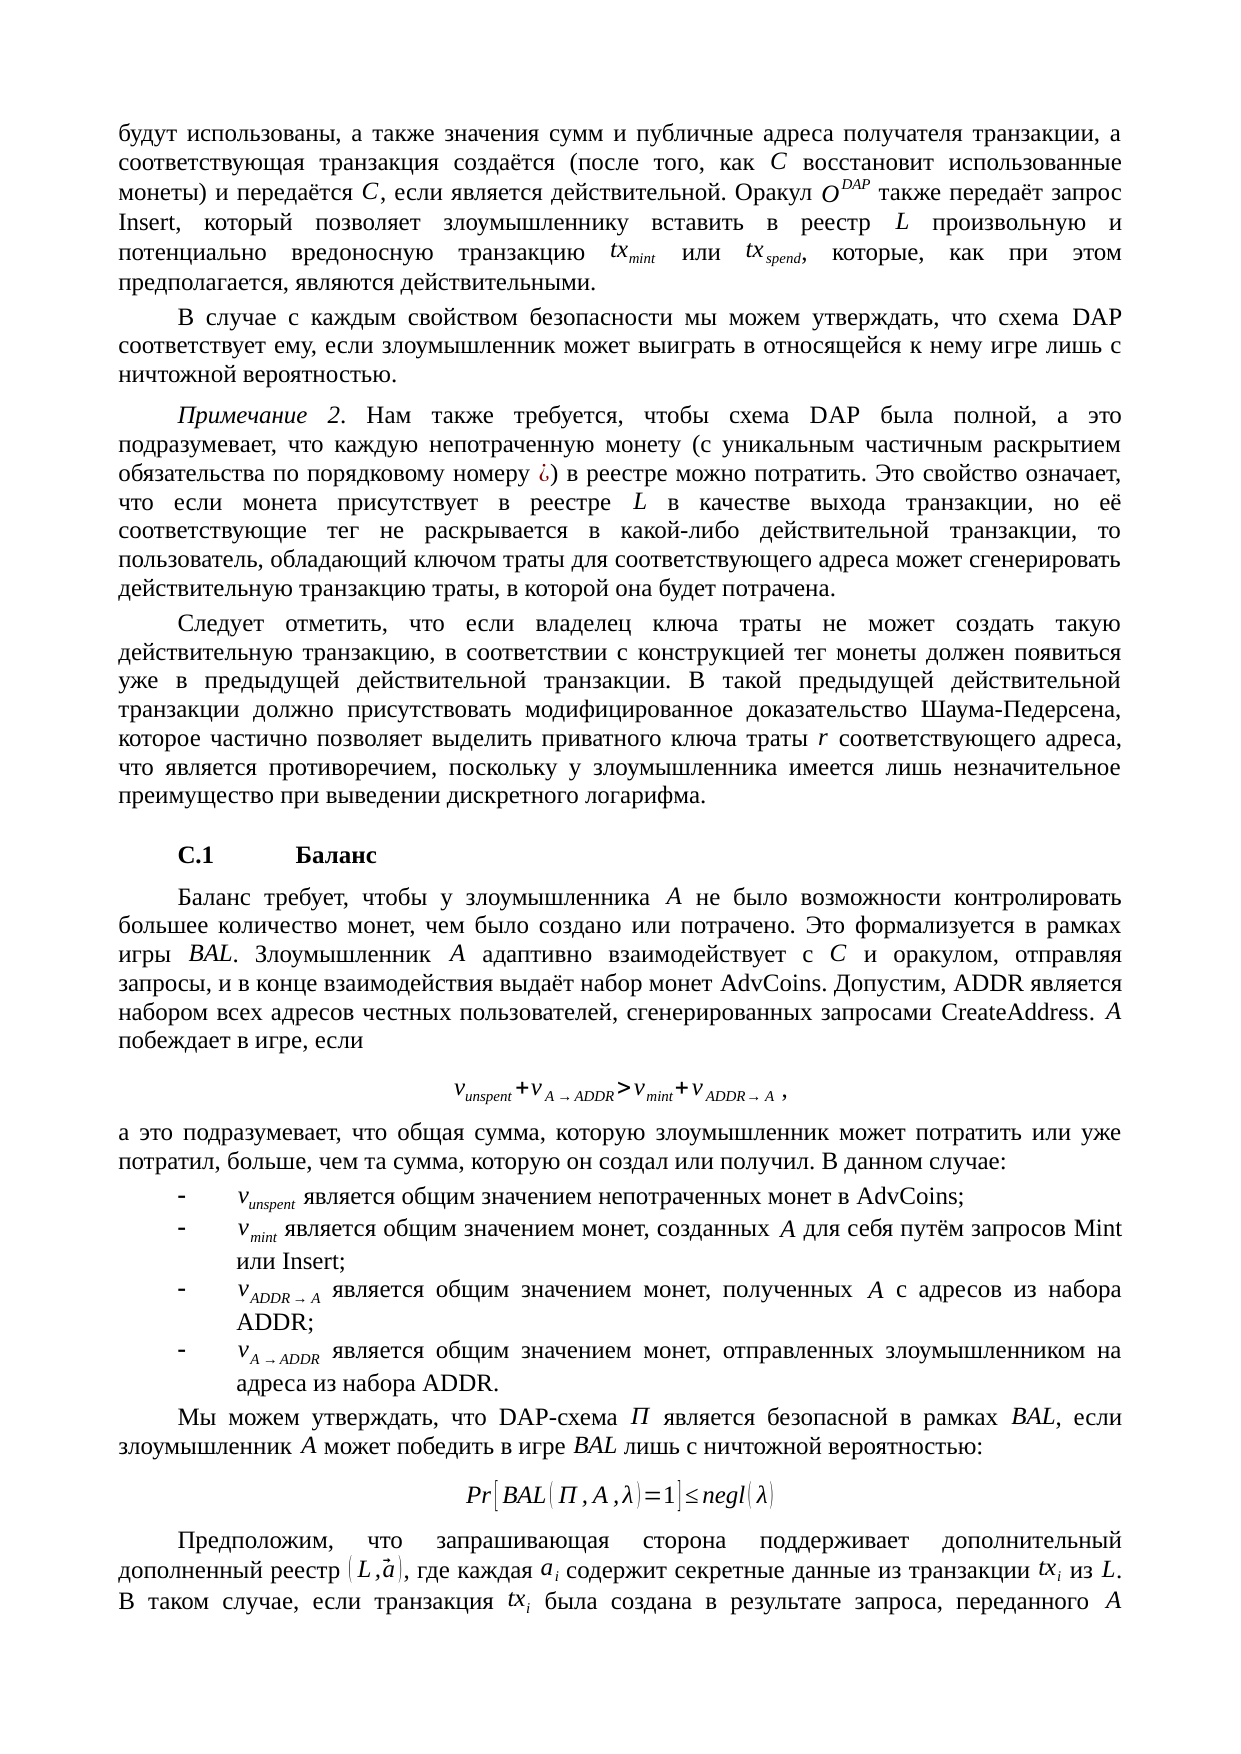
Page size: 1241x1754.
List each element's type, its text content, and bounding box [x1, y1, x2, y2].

list а это подразумевает, что общая сумма, которую злоумышленник может потратить или уже потратил, больше, чем та сумма, которую он создал или получил. В данном случае: [118, 1117, 1122, 1174]
list Примечание 2. Нам также требуется, чтобы схема DAP была полной, а это подразумевает, что каждую непотраченную монету (с уникальным частичным раскрытием обязательства по порядковому номеру ) в реестре можно потратить. Это свойство означает, что если монета присутствует в реестре в качестве выхода транзакции, но её соответствующие тег не раскрывается в какой-либо действительной транзакции, то пользователь, обладающий ключом траты для соответствующего адреса может сгенерировать действительную транзакцию траты, в которой она будет потрачена. [118, 401, 1122, 602]
list является общим значением монет, отправленных злоумышленником на адреса из набора ADDR. [177, 1335, 1122, 1396]
list , [118, 1073, 1122, 1104]
list является общим значением монет, созданных для себя путём запросов Mint или Insert; [177, 1213, 1122, 1274]
list Мы можем утверждать, что DAP-схема является безопасной в рамках , если злоумышленник может победить в игре лишь с ничтожной вероятностью: [118, 1402, 1122, 1460]
list Предположим, что запрашивающая сторона поддерживает дополнительный дополненный реестр , где каждая содержит секретные данные из транзакции из . В таком случае, если транзакция была создана в результате запроса, переданного запросчику , содержит все данные свидетельства, выведенные из доказательств, имеющихся в транзакции. Полученный дополненный реестр будет сбалансирован при соблюдении следующих условий: [118, 1525, 1122, 1616]
list является общим значением непотраченных монет в AdvCoins; [177, 1181, 1122, 1213]
list является общим значением монет, полученных с адресов из набора ADDR; [177, 1274, 1122, 1335]
list В случае с каждым свойством безопасности мы можем утверждать, что схема DAP соответствует ему, если злоумышленник может выиграть в относящейся к нему игре лишь с ничтожной вероятностью. [118, 302, 1122, 388]
text C.1 Баланс [177, 841, 1122, 869]
list Следует отметить, что если владелец ключа траты не может создать такую действительную транзакцию, в соответствии с конструкцией тег монеты должен появиться уже в предыдущей действительной транзакции. В такой предыдущей действительной транзакции должно присутствовать модифицированное доказательство Шаума-Педерсена, которое частично позволяет выделить приватного ключа траты соответствующего адреса, что является противоречием, поскольку у злоумышленника имеется лишь незначительное преимущество при выведении дискретного логарифма. [118, 608, 1122, 809]
list Баланс требует, чтобы у злоумышленника не было возможности контролировать большее количество монет, чем было создано или потрачено. Это формализуется в рамках игры . Злоумышленник адаптивно взаимодействует с и оракулом, отправляя запросы, и в конце взаимодействия выдаёт набор монет AdvCoins. Допустим, ADDR является набором всех адресов честных пользователей, сгенерированных запросами CreateAddress. побеждает в игре, если [118, 882, 1122, 1054]
list Каждое из свойств безопасности формализуется как игра между злоумышленником , решающим свою задачу за полиномиальное время, и запросчиком , где в рамках каждой такой игры поведение честных сторон моделируется посредством оракула Оракул поддерживает реестр транзакций и обеспечивает интерфейс для выполнения операций алгоритмов CreateAddress, Mint и Spend честными сторонами. Чтобы смоделировать поведение честных сторон передаёт запрос , который производит проверки правильности, а затем передаёт полномочия оракулу , по необходимости возвращающему результаты . В случае с запросами CreateAddress запускает алгоритм протокола CreateAddress и выдаёт публичный адрес . В случае с запросами Mint злоумышленник указывает значение суммы и публичный адрес получателя транзакции, а соответствующая транзакция создаётся и передаётся , если является действительной. В случае с запросами Spend злоумышленник указывает количество входящих монет, которые будут использованы, а также значения сумм и публичные адреса получателя транзакции, а соответствующая транзакция создаётся (после того, как восстановит использованные монеты) и передаётся , если является действительной. Оракул также передаёт запрос Insert, который позволяет злоумышленнику вставить в реестр произвольную и потенциально вредоносную транзакцию или , которые, как при этом предполагается, являются действительными. [118, 118, 1122, 296]
